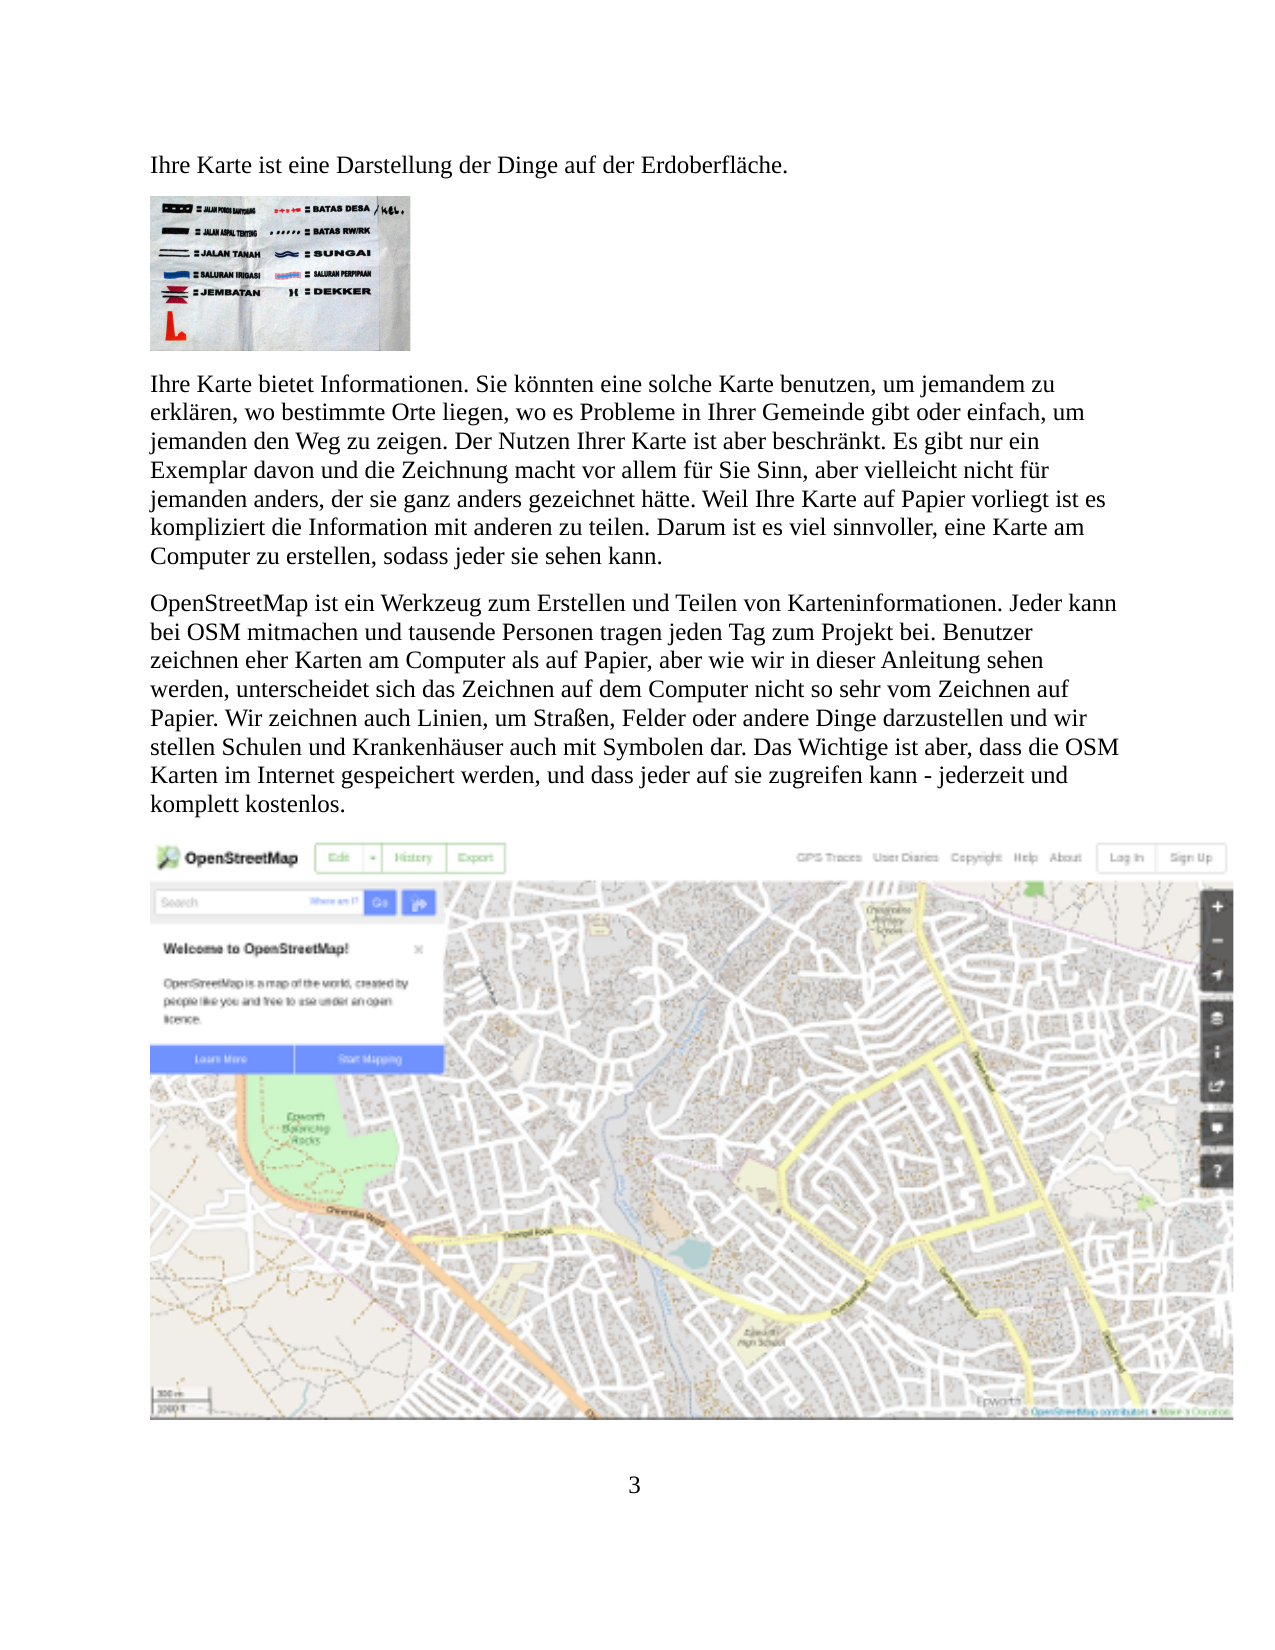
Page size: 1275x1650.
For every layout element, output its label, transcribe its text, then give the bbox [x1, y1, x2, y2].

picture [150, 835, 1234, 1420]
text Ihre Karte ist eine Darstellung der Dinge auf der Erdoberfläche. [150, 150, 1125, 179]
text Ihre Karte bietet Informationen. Sie könnten eine solche Karte benutzen, um jemandem zu erklären, wo bestimmte Orte liegen, wo es Probleme in Ihrer Gemeinde gibt oder einfach, um jemanden den Weg zu zeigen. Der Nutzen Ihrer Karte ist aber beschränkt. Es gibt nur ein Exemplar davon und die Zeichnung macht vor allem für Sie Sinn, aber vielleicht nicht für jemanden anders, der sie ganz anders gezeichnet hätte. Weil Ihre Karte auf Papier vorliegt ist es kompliziert die Information mit anderen zu teilen. Darum ist es viel sinnvoller, eine Karte am Computer zu erstellen, sodass jeder sie sehen kann. [150, 369, 1125, 570]
text OpenStreetMap ist ein Werkzeug zum Erstellen und Teilen von Karteninformationen. Jeder kann bei OSM mitmachen und tausende Personen tragen jeden Tag zum Projekt bei. Benutzer zeichnen eher Karten am Computer als auf Papier, aber wie wir in dieser Anleitung sehen werden, unterscheidet sich das Zeichnen auf dem Computer nicht so sehr vom Zeichnen auf Papier. Wir zeichnen auch Linien, um Straßen, Felder oder andere Dinge darzustellen und wir stellen Schulen und Krankenhäuser auch mit Symbolen dar. Das Wichtige ist aber, dass die OSM Karten im Internet gespeichert werden, und dass jeder auf sie zugreifen kann - jederzeit und komplett kostenlos. [150, 588, 1125, 818]
picture [150, 196, 411, 351]
